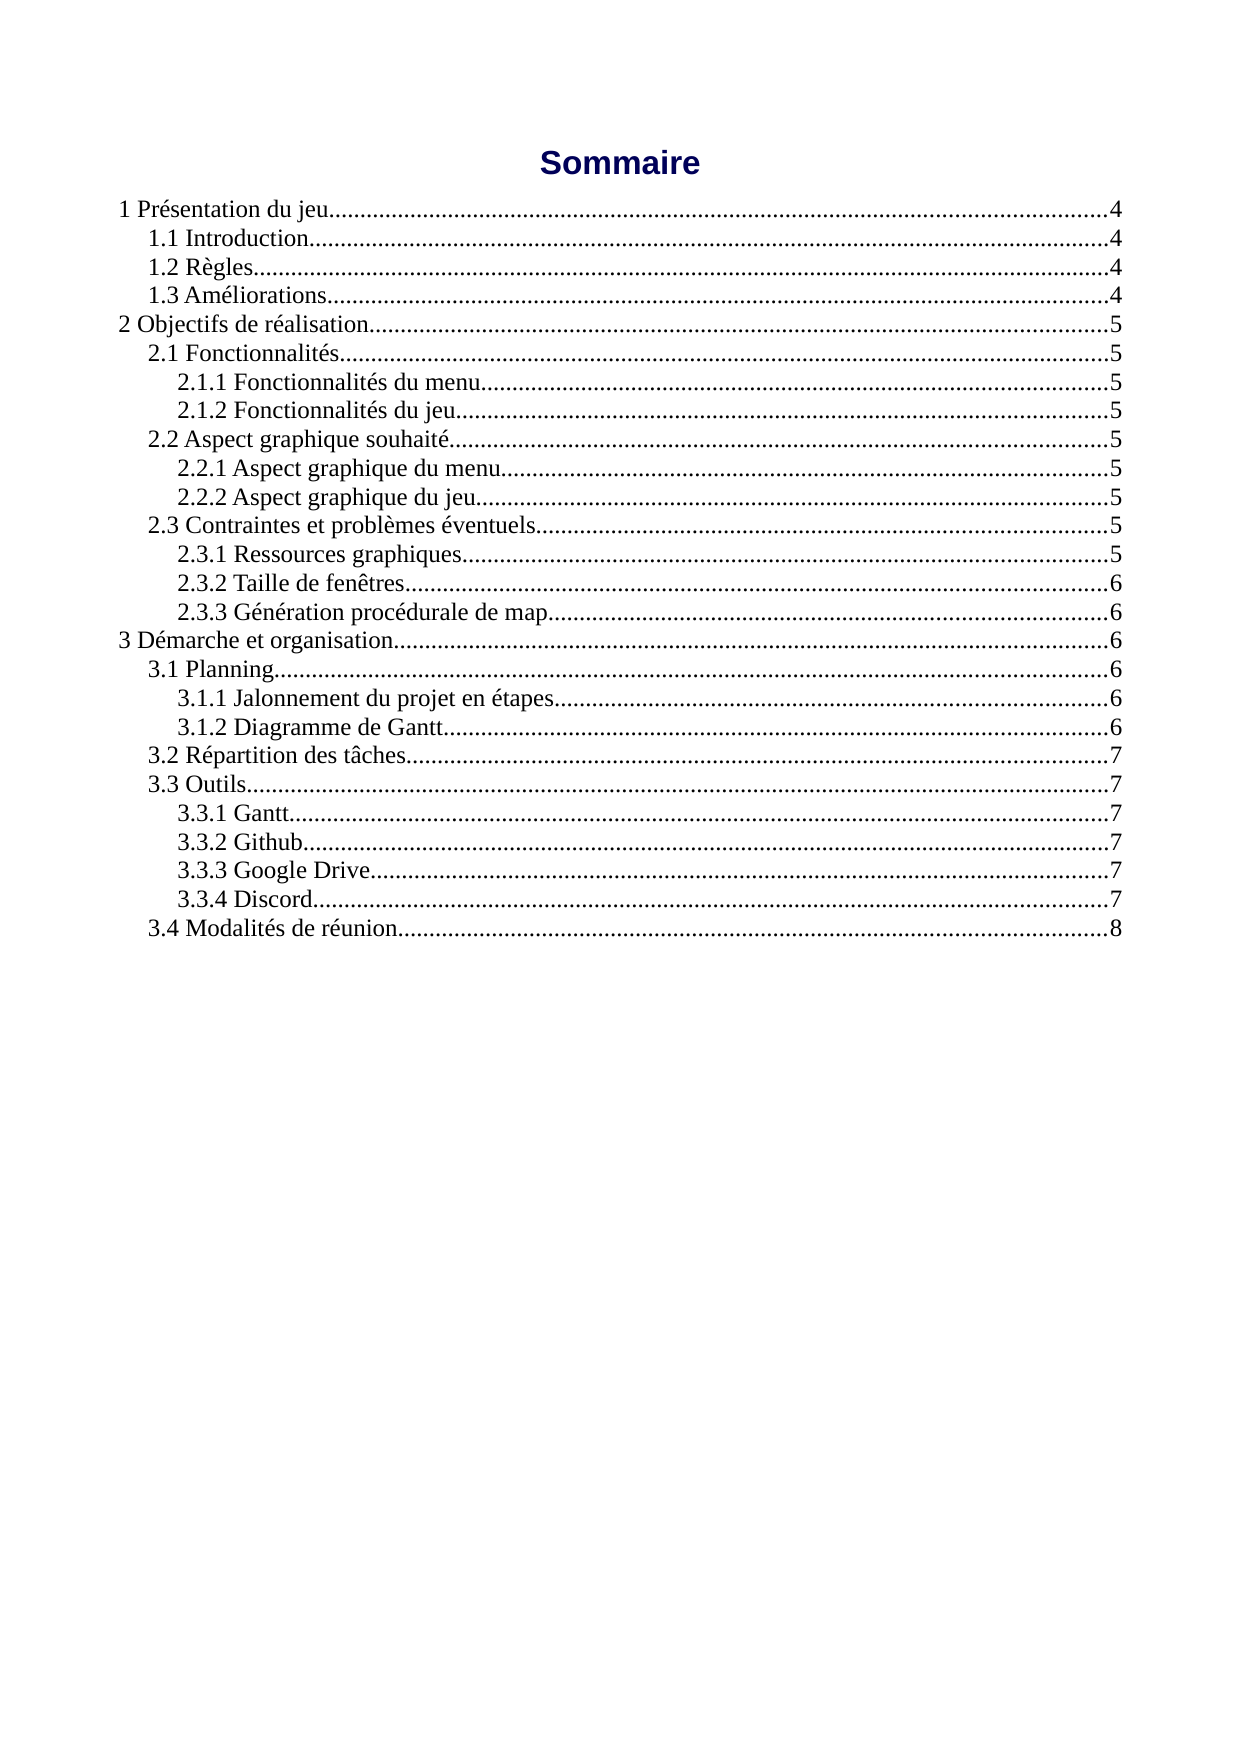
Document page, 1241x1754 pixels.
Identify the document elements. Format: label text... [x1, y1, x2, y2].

text 1.1 Introduction 4 [148, 223, 1122, 252]
text 2.2.2 Aspect graphique du jeu 5 [177, 482, 1122, 510]
text 2.2.1 Aspect graphique du menu 5 [177, 453, 1122, 482]
text 2.1.1 Fonctionnalités du menu 5 [177, 367, 1122, 395]
text 3.3.1 Gantt 7 [177, 798, 1122, 827]
text 1.3 Améliorations 4 [148, 280, 1122, 309]
text 1.2 Règles 4 [148, 252, 1122, 280]
text 3 Démarche et organisation 6 [118, 625, 1122, 654]
text 2 Objectifs de réalisation 5 [118, 309, 1122, 338]
text 1 Présentation du jeu 4 [118, 194, 1122, 223]
text 3.4 Modalités de réunion 8 [148, 913, 1122, 942]
text 2.3.2 Taille de fenêtres 6 [177, 568, 1122, 597]
text 3.3.4 Discord 7 [177, 884, 1122, 913]
text 2.2 Aspect graphique souhaité 5 [148, 424, 1122, 453]
text 3.1.2 Diagramme de Gantt 6 [177, 712, 1122, 740]
text 3.3 Outils 7 [148, 769, 1122, 798]
text 2.1.2 Fonctionnalités du jeu 5 [177, 395, 1122, 424]
text 3.1.1 Jalonnement du projet en étapes 6 [177, 683, 1122, 712]
text 2.1 Fonctionnalités 5 [148, 338, 1122, 367]
text 3.2 Répartition des tâches 7 [148, 740, 1122, 769]
subtitle Sommaire [118, 143, 1122, 182]
text 2.3.3 Génération procédurale de map 6 [177, 597, 1122, 625]
text 2.3 Contraintes et problèmes éventuels 5 [148, 510, 1122, 539]
text 3.1 Planning 6 [148, 654, 1122, 683]
text 2.3.1 Ressources graphiques 5 [177, 539, 1122, 568]
text 3.3.3 Google Drive 7 [177, 855, 1122, 884]
text 3.3.2 Github 7 [177, 827, 1122, 855]
